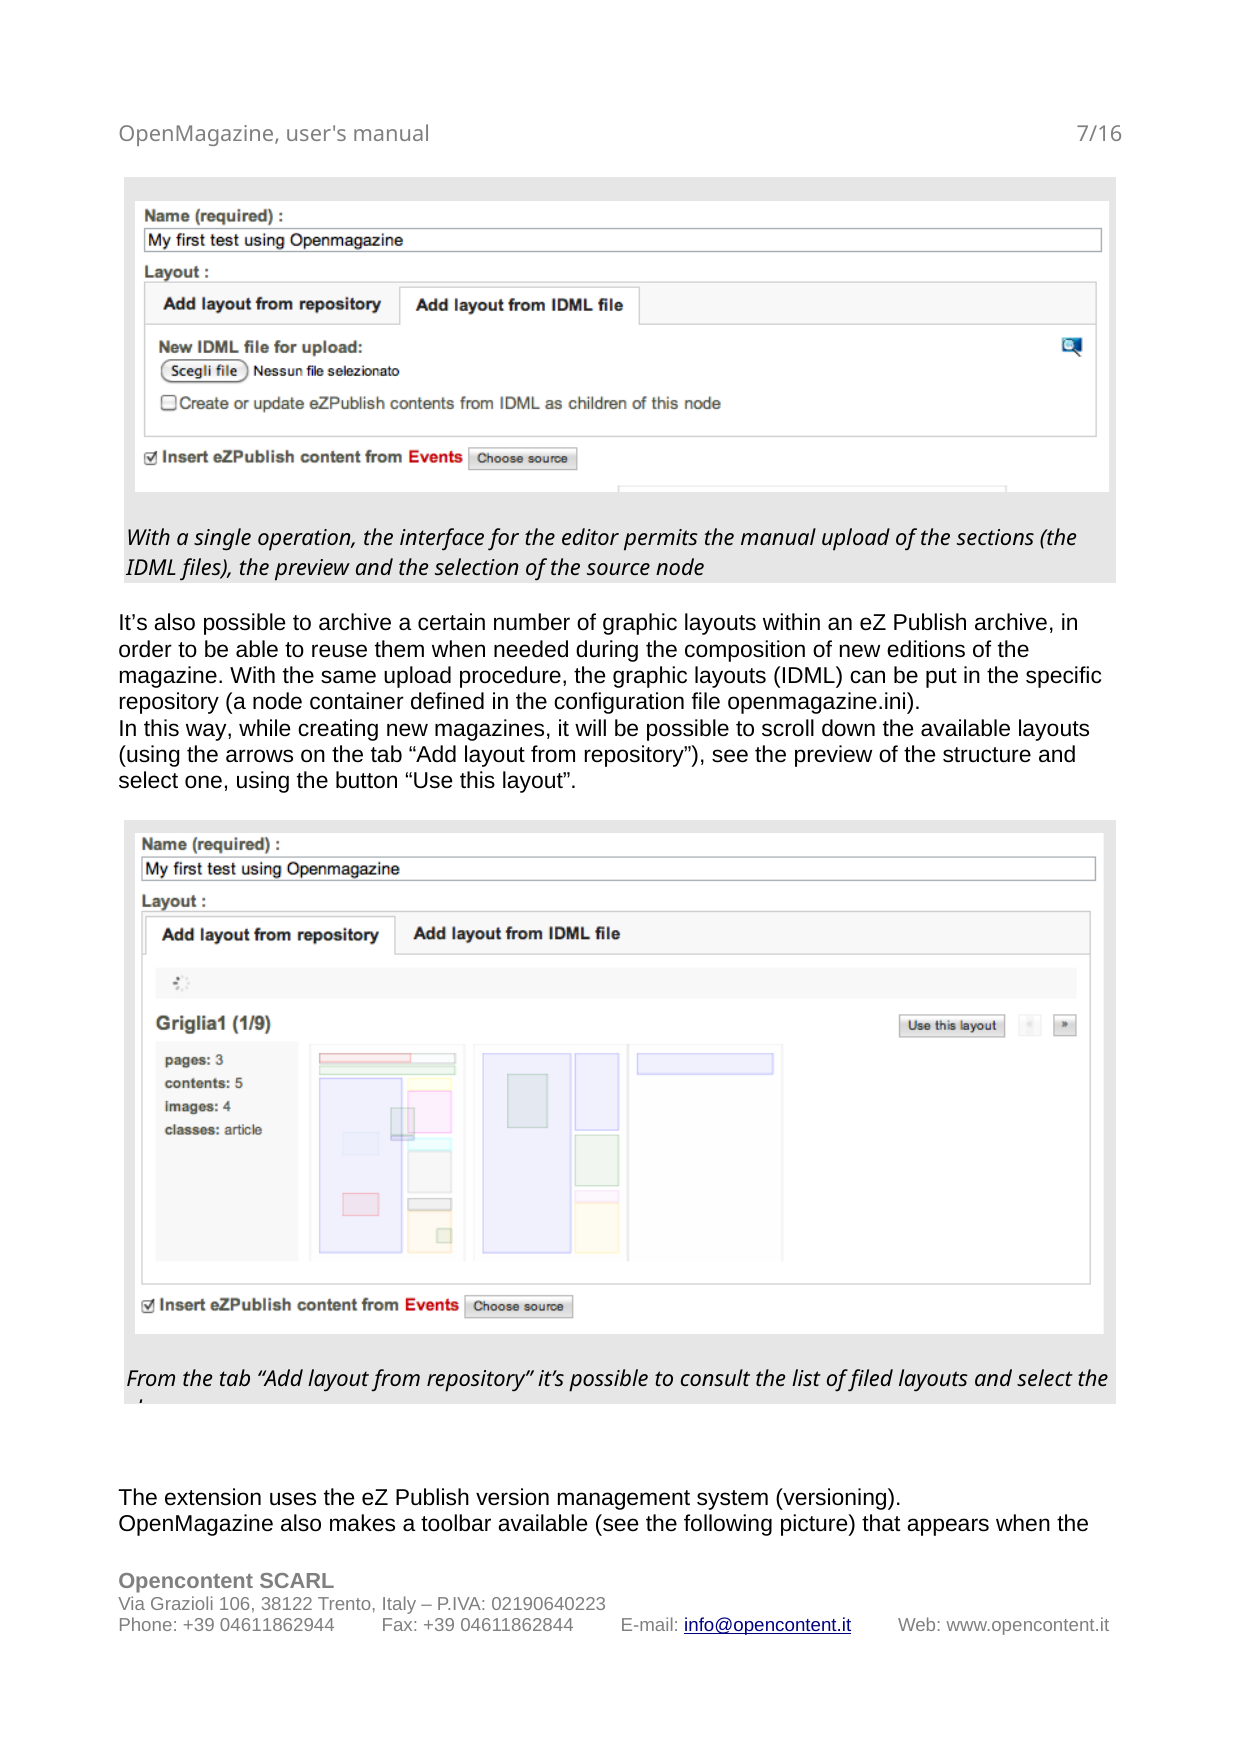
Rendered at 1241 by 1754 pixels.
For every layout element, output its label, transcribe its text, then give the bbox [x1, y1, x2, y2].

text It’s also possible to archive a certain number of graphic layouts within an eZ Publish archive, in order to be able to reuse them when needed during the composition of new editions of the magazine. With the same upload procedure, the graphic layouts (IDML) can be put in the specific repository (a node container defined in the configuration file openmagazine.ini). [118, 609, 1122, 715]
text OpenMagazine also makes a toolbar available (see the following picture) that appears when the [118, 1510, 1122, 1536]
text In this way, while creating new magazines, it will be possible to scroll down the available layouts (using the arrows on the tab “Add layout from repository”), see the preview of the structure and select one, using the button “Use this layout”. [118, 715, 1122, 794]
picture [135, 833, 1104, 1334]
text With a single operation, the interface for the editor permits the manual upload of the sections (the IDML files), the preview and the selection of the source node [126, 191, 1114, 581]
text From the tab “Add layout from repository” it’s possible to consult the list of filed layouts and select the chosen one [126, 834, 1114, 1403]
text The extension uses the eZ Publish version management system (versioning). [118, 1484, 1122, 1510]
picture [135, 201, 1110, 492]
